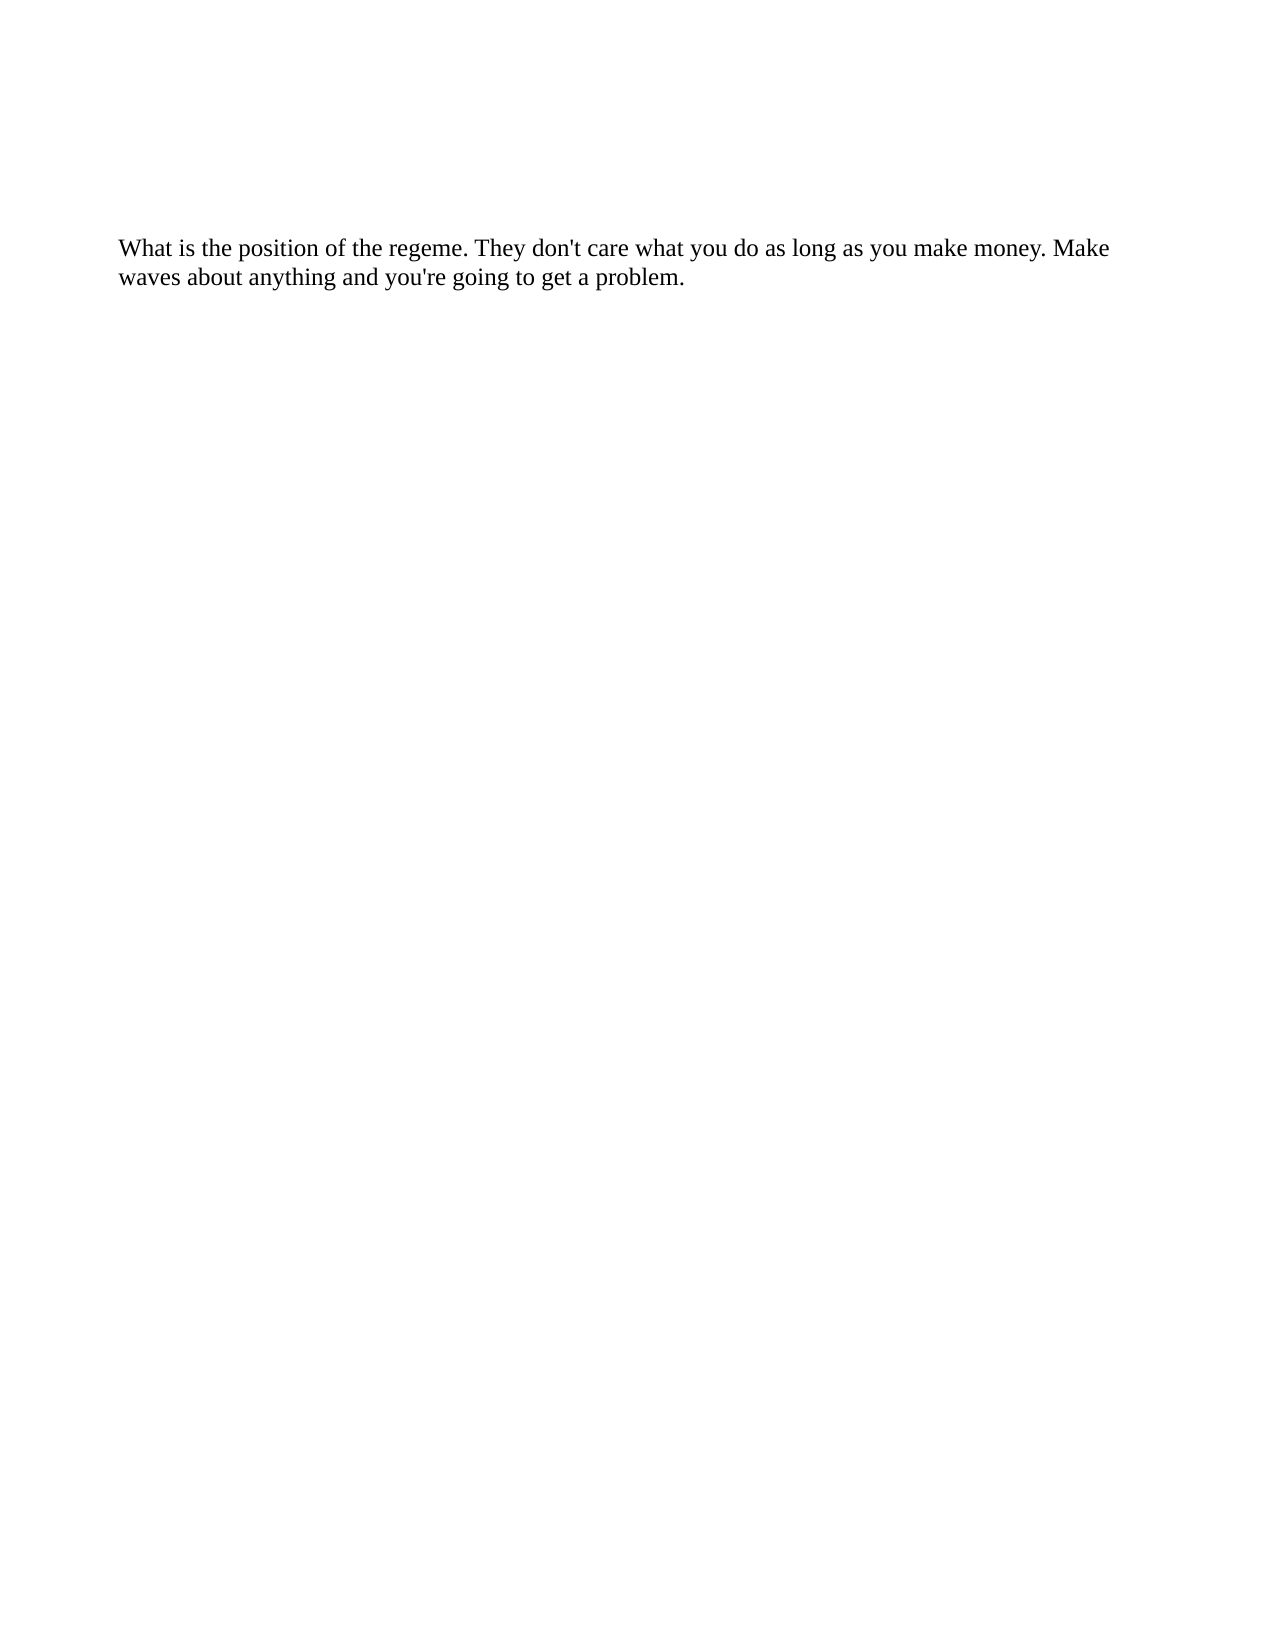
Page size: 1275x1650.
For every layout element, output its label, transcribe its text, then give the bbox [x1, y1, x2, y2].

text What is the position of the regeme. They don't care what you do as long as you make money. Make waves about anything and you're going to get a problem. [118, 204, 1157, 377]
text HE realizes that it is all war- that it is just concentric circles of war. There is no winning and there are no sides. [118, 118, 1157, 176]
